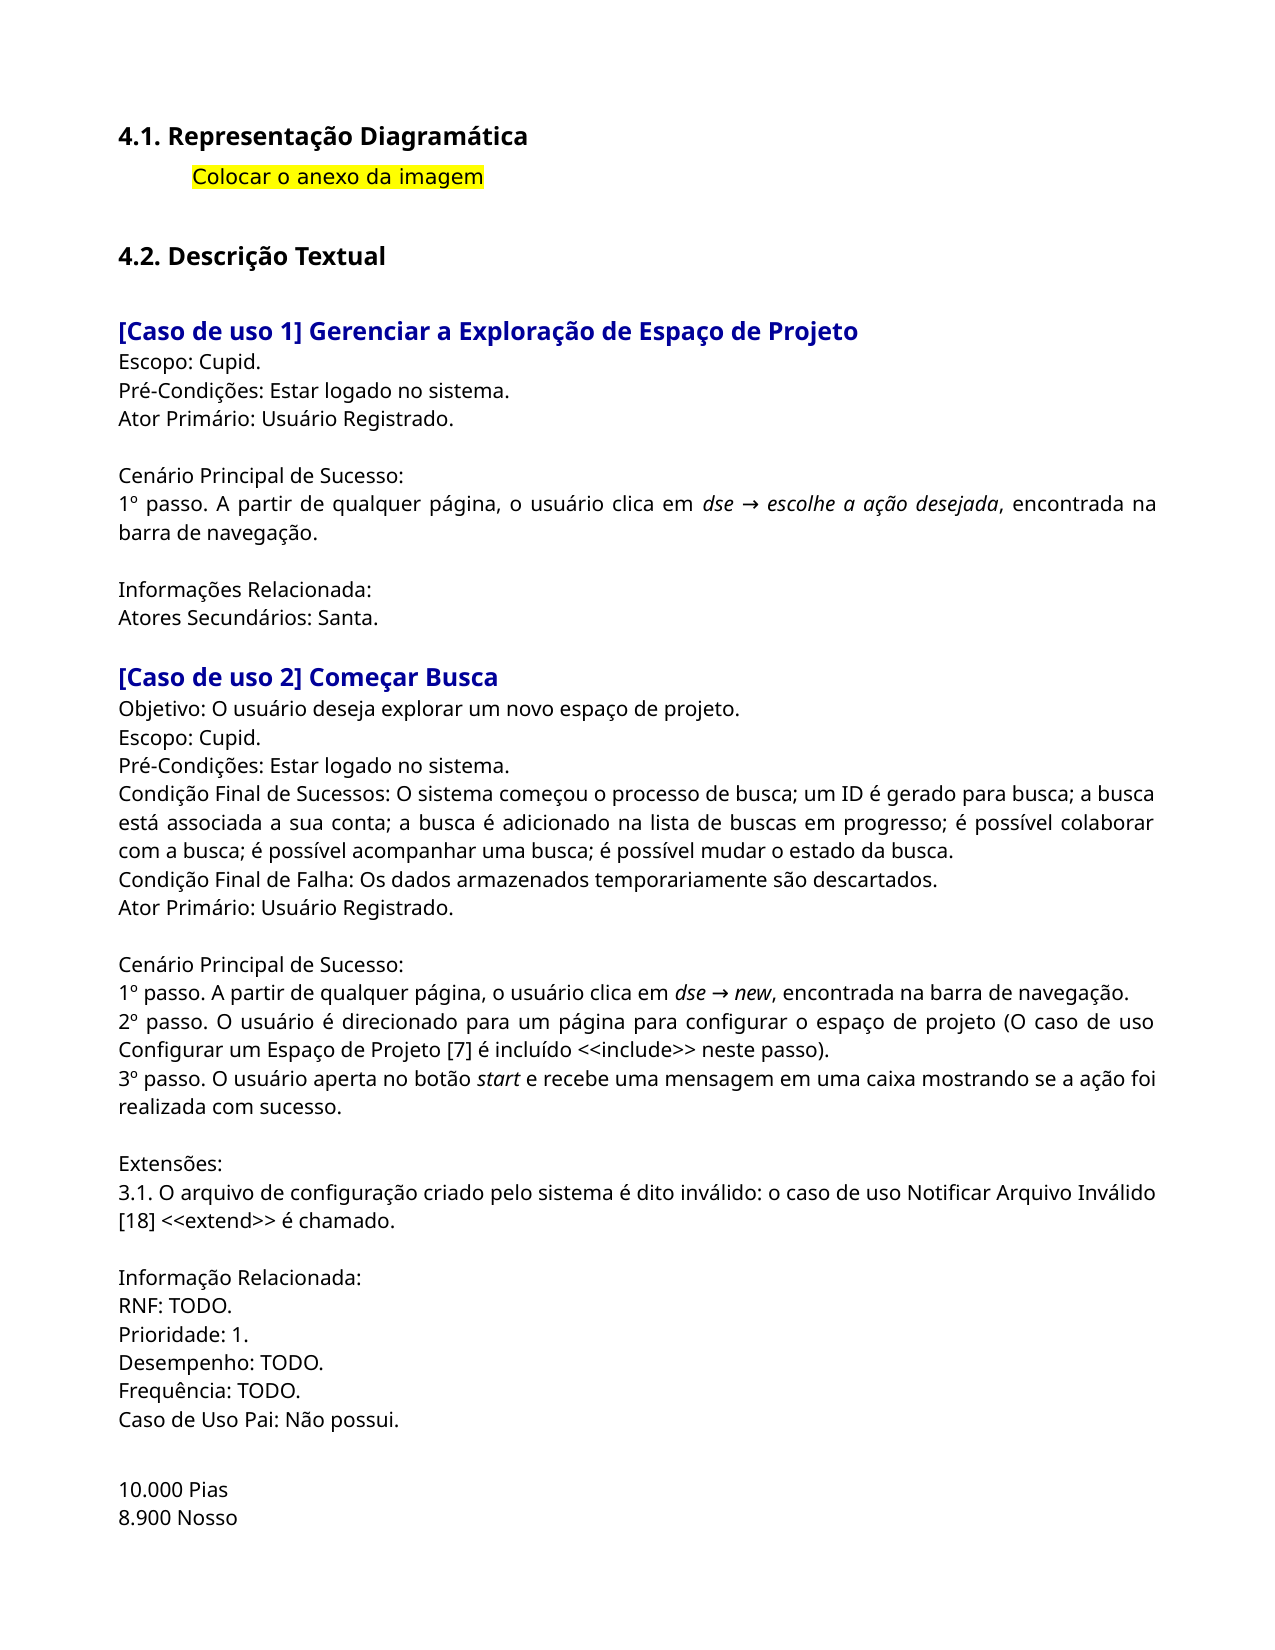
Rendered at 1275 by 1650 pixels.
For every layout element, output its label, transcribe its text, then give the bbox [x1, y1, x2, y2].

text Colocar o anexo da imagem [118, 165, 1157, 189]
text Atores Secundários: Santa. [118, 603, 1157, 632]
text Frequência: TODO. [118, 1377, 1157, 1405]
text 1º passo. A partir de qualquer página, o usuário clica em dse → new, encontrada na barra de navegação. [118, 978, 1157, 1007]
text Cenário Principal de Sucesso: [118, 461, 1157, 489]
text 2º passo. O usuário é direcionado para um página para configurar o espaço de projeto (O caso de uso Configurar um Espaço de Projeto [7] é incluído <<include>> neste passo). [118, 1007, 1157, 1064]
text [Caso de uso 1] Gerenciar a Exploração de Espaço de Projeto [118, 313, 1157, 347]
title 4.2. Descrição Textual [118, 238, 1157, 272]
text 3º passo. O usuário aperta no botão start e recebe uma mensagem em uma caixa mostrando se a ação foi realizada com sucesso. [118, 1064, 1157, 1121]
text Condição Final de Falha: Os dados armazenados temporariamente são descartados. [118, 865, 1157, 893]
text Informação Relacionada: [118, 1263, 1157, 1291]
text Ator Primário: Usuário Registrado. [118, 404, 1157, 433]
text Escopo: Cupid. [118, 723, 1157, 751]
text Caso de Uso Pai: Não possui. [118, 1405, 1157, 1433]
text Prioridade: 1. [118, 1320, 1157, 1348]
text Ator Primário: Usuário Registrado. [118, 893, 1157, 922]
text 1º passo. A partir de qualquer página, o usuário clica em dse → escolhe a ação desejada, encontrada na barra de navegação. [118, 489, 1157, 546]
text Pré-Condições: Estar logado no sistema. [118, 751, 1157, 779]
text Informações Relacionada: [118, 575, 1157, 603]
text Condição Final de Sucessos: O sistema começou o processo de busca; um ID é gerado para busca; a busca está associada a sua conta; a busca é adicionado na lista de buscas em progresso; é possível colaborar com a busca; é possível acompanhar uma busca; é possível mudar o estado da busca. [118, 779, 1157, 865]
text Cenário Principal de Sucesso: [118, 950, 1157, 978]
text Objetivo: O usuário deseja explorar um novo espaço de projeto. [118, 694, 1157, 723]
text RNF: TODO. [118, 1291, 1157, 1320]
text Pré-Condições: Estar logado no sistema. [118, 376, 1157, 404]
text Extensões: [118, 1149, 1157, 1178]
text 3.1. O arquivo de configuração criado pelo sistema é dito inválido: o caso de uso Notificar Arquivo Inválido [18] <<extend>> é chamado. [118, 1178, 1157, 1234]
title 4.1. Representação Diagramática [118, 118, 1157, 152]
text [Caso de uso 2] Começar Busca [118, 660, 1157, 694]
text Desempenho: TODO. [118, 1348, 1157, 1377]
text Escopo: Cupid. [118, 347, 1157, 376]
